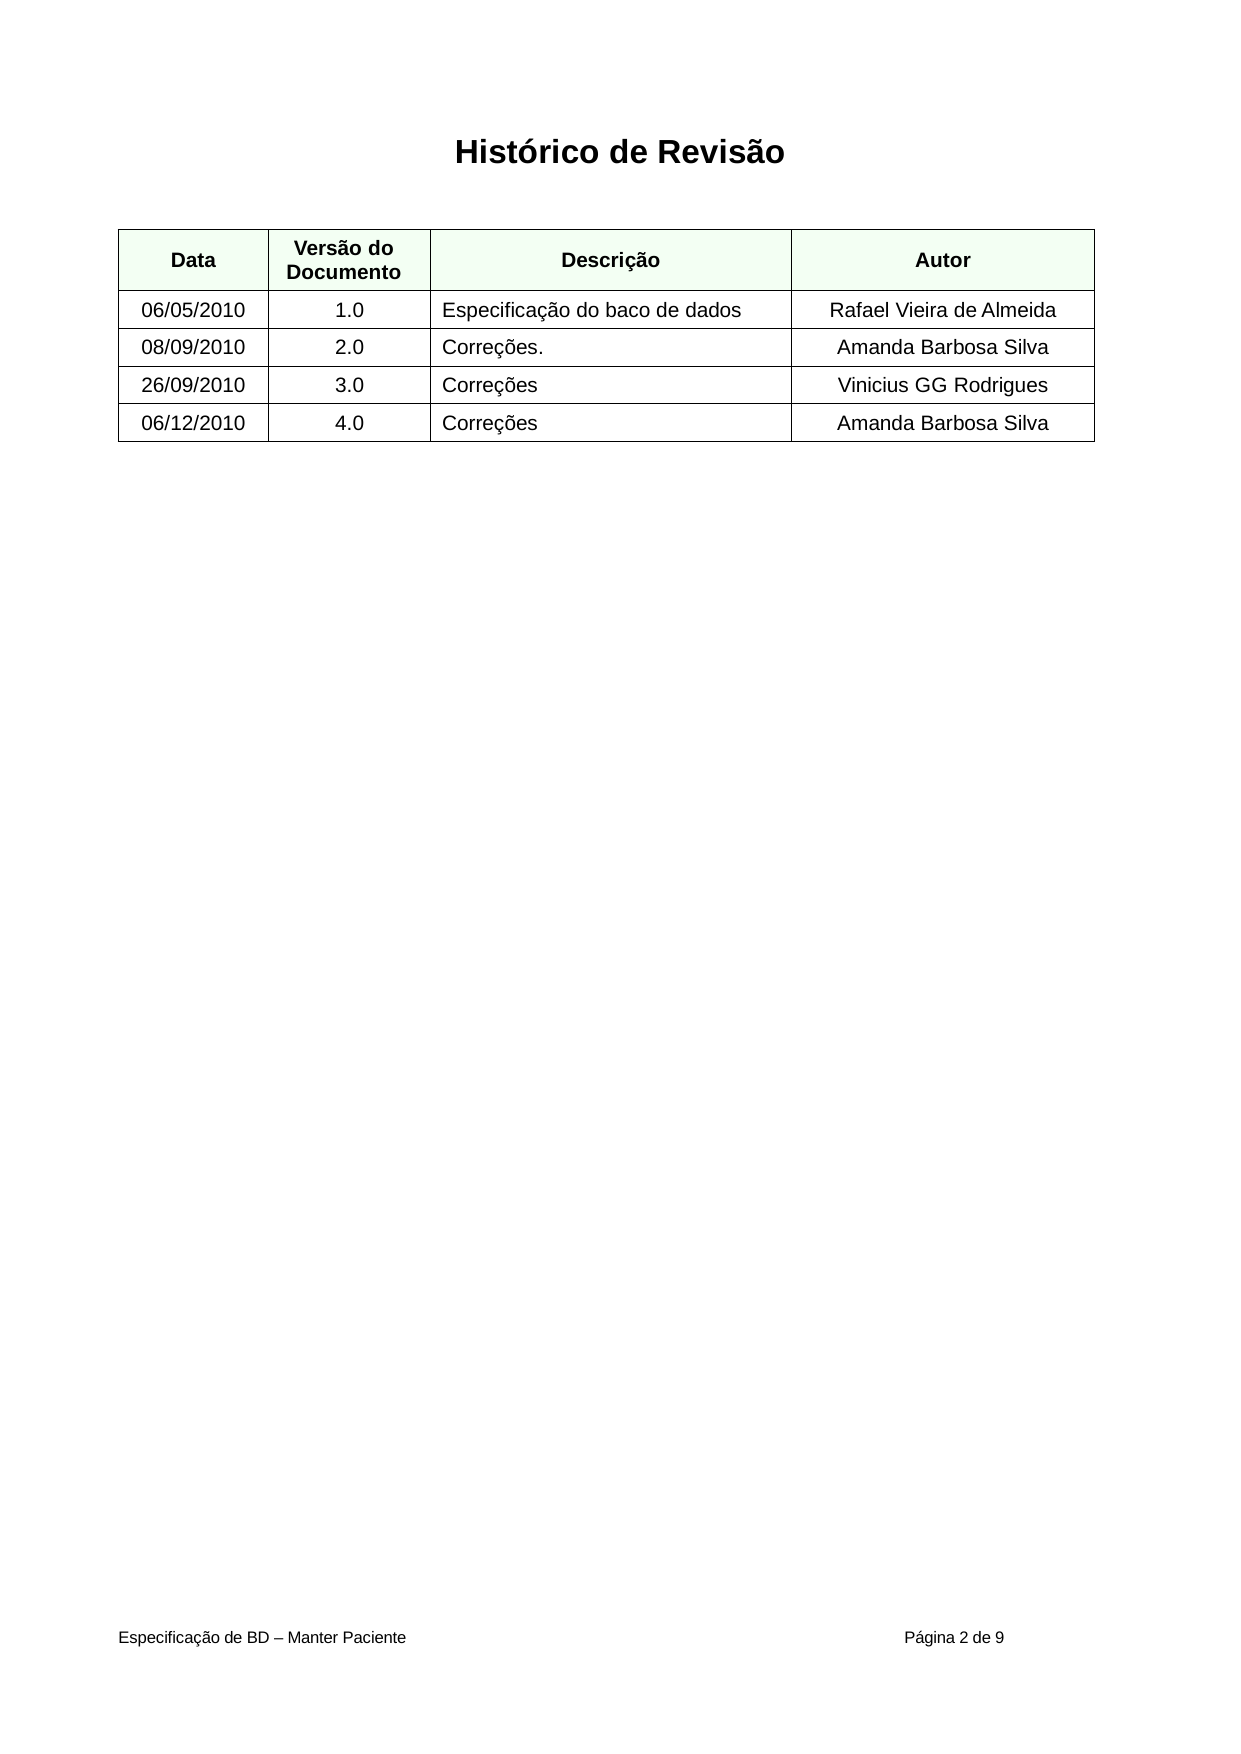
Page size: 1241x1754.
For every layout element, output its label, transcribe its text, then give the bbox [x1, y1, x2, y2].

table_cell Rafael Vieira de Almeida [792, 291, 1094, 328]
text Histórico de Revisão [118, 132, 1122, 171]
table_cell Especificação do baco de dados [431, 291, 791, 328]
table_cell 26/09/2010 [119, 367, 268, 403]
table_cell Correções [431, 404, 791, 441]
table_cell Amanda Barbosa Silva [792, 404, 1094, 441]
table_cell 08/09/2010 [119, 329, 268, 366]
table_cell 1.0 [269, 291, 430, 328]
table_cell 3.0 [269, 367, 430, 403]
table_cell 06/12/2010 [119, 404, 268, 441]
table_cell 2.0 [269, 329, 430, 366]
table_cell Correções [431, 367, 791, 403]
table_cell 4.0 [269, 404, 430, 441]
table_cell Amanda Barbosa Silva [792, 329, 1094, 366]
table_cell 06/05/2010 [119, 291, 268, 328]
table_header Data [119, 230, 268, 290]
table_header Descrição [431, 230, 791, 290]
table_cell Vinicius GG Rodrigues [792, 367, 1094, 403]
table_cell Correções. [431, 329, 791, 366]
table_header Versão do Documento [269, 230, 430, 290]
table_header Autor [792, 230, 1094, 290]
